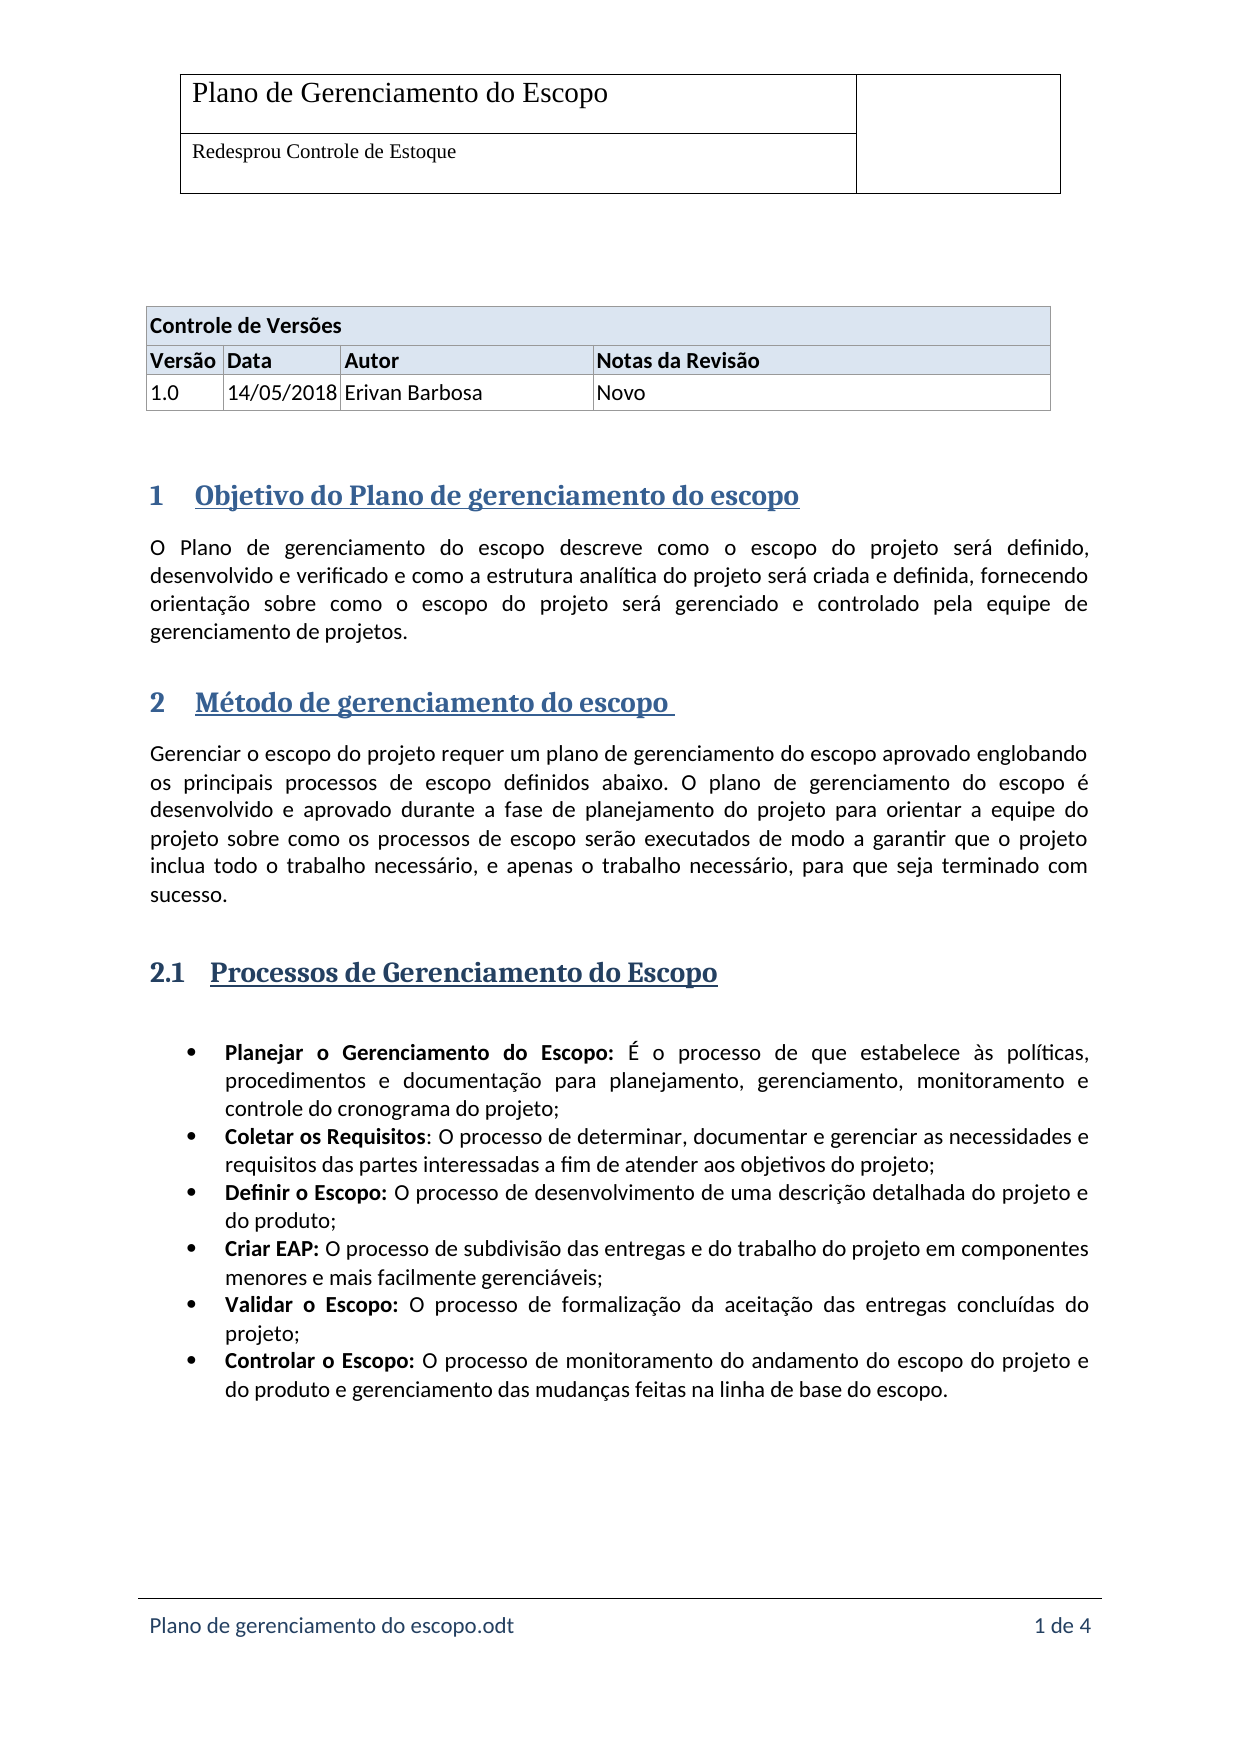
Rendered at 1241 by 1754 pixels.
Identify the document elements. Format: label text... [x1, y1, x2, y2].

table_cell Autor [341, 346, 593, 374]
table_cell Notas da Revisão [594, 346, 1050, 374]
list Definir o Escopo: O processo de desenvolvimento de uma descrição detalhada do projeto e do produto; [187, 1178, 1090, 1234]
list Criar EAP: O processo de subdivisão das entregas e do trabalho do projeto em componentes menores e mais facilmente gerenciáveis; [187, 1234, 1090, 1291]
list Coletar os Requisitos: O processo de determinar, documentar e gerenciar as necessidades e requisitos das partes interessadas a fim de atender aos objetivos do projeto; [187, 1122, 1090, 1178]
subtitle Método de gerenciamento do escopo [150, 686, 1090, 719]
list Planejar o Gerenciamento do Escopo: É o processo de que estabelece às políticas, procedimentos e documentação para planejamento, gerenciamento, monitoramento e controle do cronograma do projeto; [187, 1038, 1090, 1122]
list Controlar o Escopo: O processo de monitoramento do andamento do escopo do projeto e do produto e gerenciamento das mudanças feitas na linha de base do escopo. [187, 1347, 1090, 1403]
subtitle Objetivo do Plano de gerenciamento do escopo [150, 479, 1090, 513]
text O Plano de gerenciamento do escopo descreve como o escopo do projeto será definido, desenvolvido e verificado e como a estrutura analítica do projeto será criada e definida, fornecendo orientação sobre como o escopo do projeto será gerenciado e controlado pela equipe de gerenciamento de projetos. [150, 533, 1090, 645]
text Gerenciar o escopo do projeto requer um plano de gerenciamento do escopo aprovado englobando os principais processos de escopo definidos abaixo. O plano de gerenciamento do escopo é desenvolvido e aprovado durante a fase de planejamento do projeto para orientar a equipe do projeto sobre como os processos de escopo serão executados de modo a garantir que o projeto inclua todo o trabalho necessário, e apenas o trabalho necessário, para que seja terminado com sucesso. [150, 739, 1090, 908]
table_header Controle de Versões [147, 307, 1050, 345]
subtitle Processos de Gerenciamento do Escopo [150, 957, 1090, 990]
list Validar o Escopo: O processo de formalização da aceitação das entregas concluídas do projeto; [187, 1291, 1090, 1347]
table_cell Versão [147, 346, 223, 374]
table_cell 14/05/2018 [224, 375, 340, 410]
table_cell 1.0 [147, 375, 223, 410]
table_cell Novo [594, 375, 1050, 410]
table_cell Erivan Barbosa [341, 375, 593, 410]
table_cell Data [224, 346, 340, 374]
